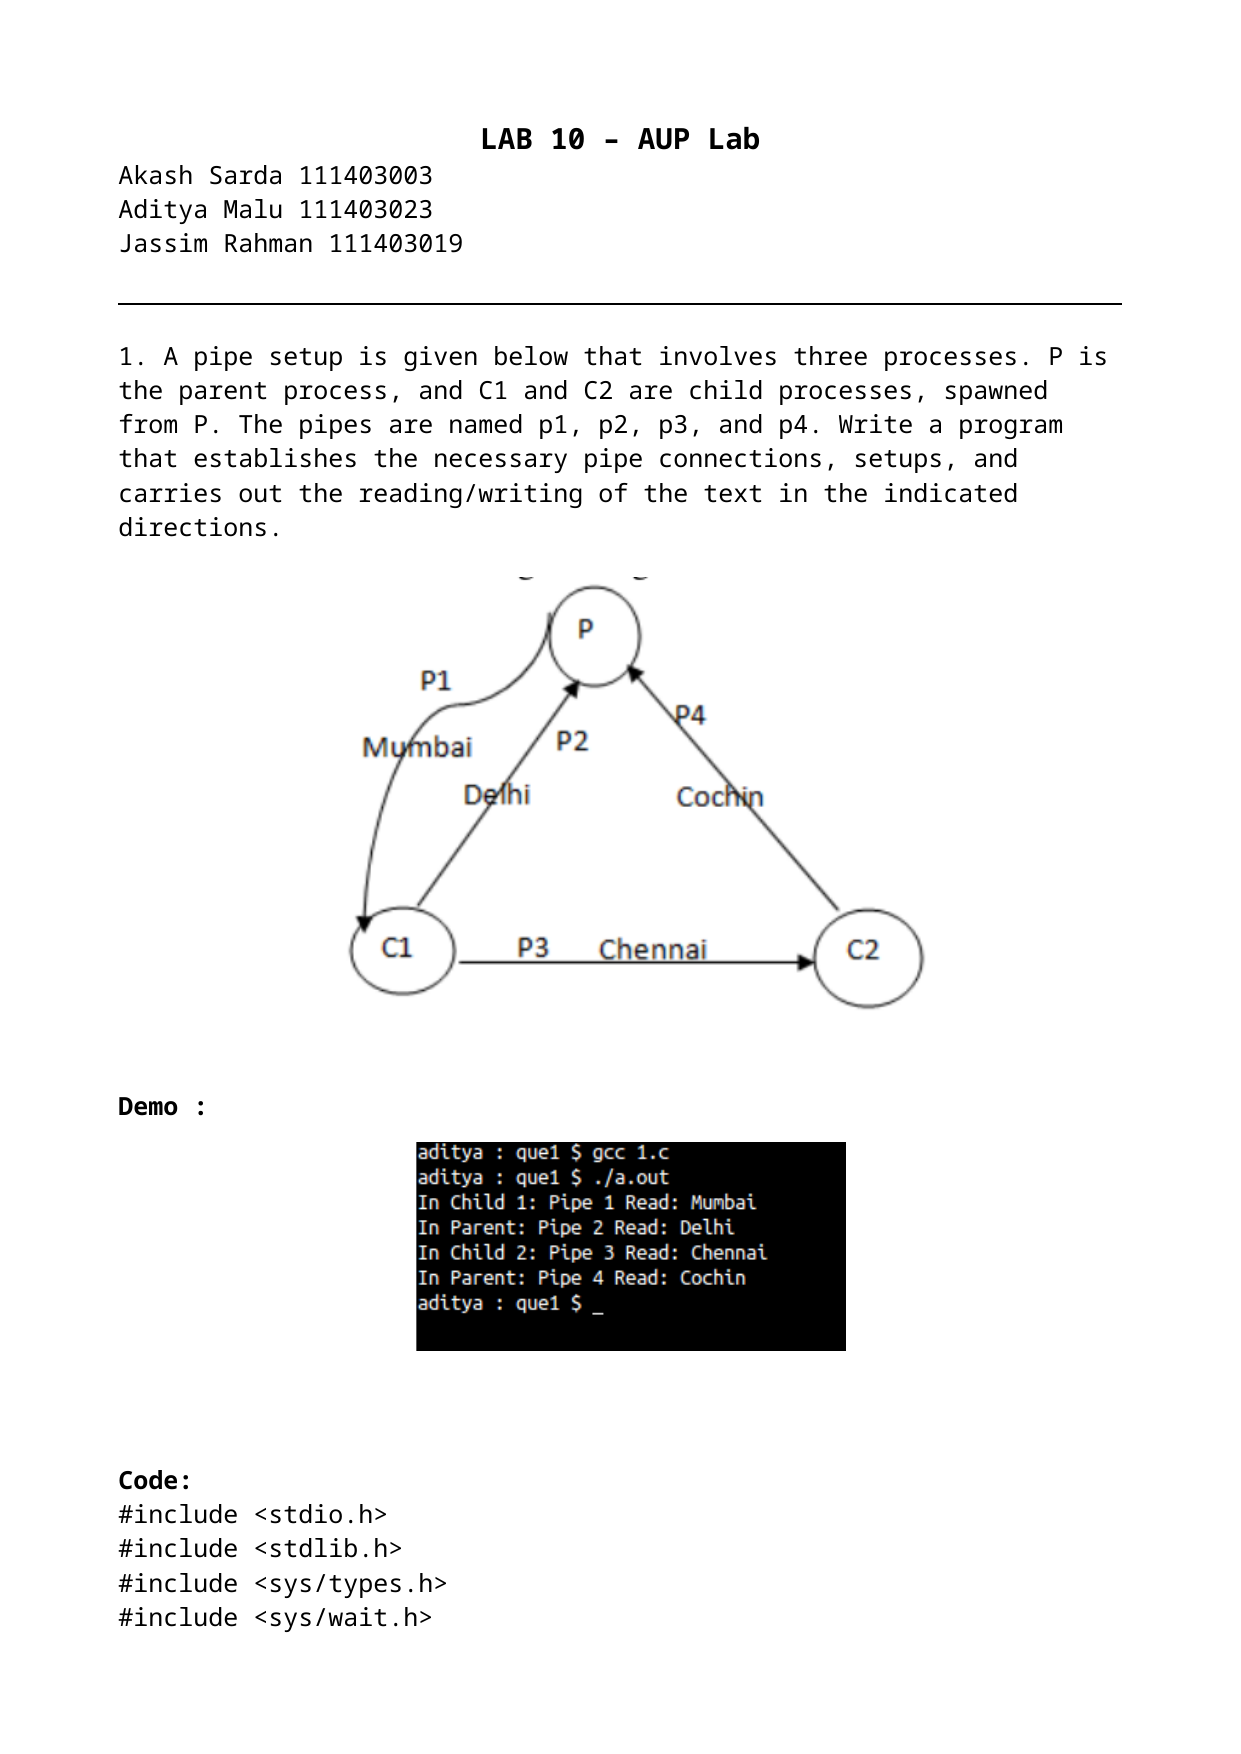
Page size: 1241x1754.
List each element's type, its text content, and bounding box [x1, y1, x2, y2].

text Demo : [118, 1088, 1122, 1122]
text #include <stdio.h> [118, 1497, 1122, 1531]
text LAB 10 – AUP Lab [118, 118, 1122, 158]
text #include <sys/wait.h> [118, 1599, 1122, 1633]
text Akash Sarda 111403003 [118, 158, 1122, 192]
picture [252, 577, 988, 1015]
text #include <stdlib.h> [118, 1531, 1122, 1565]
text Jassim Rahman 111403019 [118, 226, 1122, 260]
picture [416, 1142, 846, 1351]
text 1. A pipe setup is given below that involves three processes. P is the parent process, and C1 and C2 are child processes, spawned from P. The pipes are named p1, p2, p3, and p4. Write a program that establishes the necessary pipe connections, setups, and carries out the reading/writing of the text in the indicated directions. [118, 339, 1122, 543]
text #include <sys/types.h> [118, 1565, 1122, 1599]
text Aditya Malu 111403023 [118, 192, 1122, 226]
text Code: [118, 1463, 1122, 1497]
